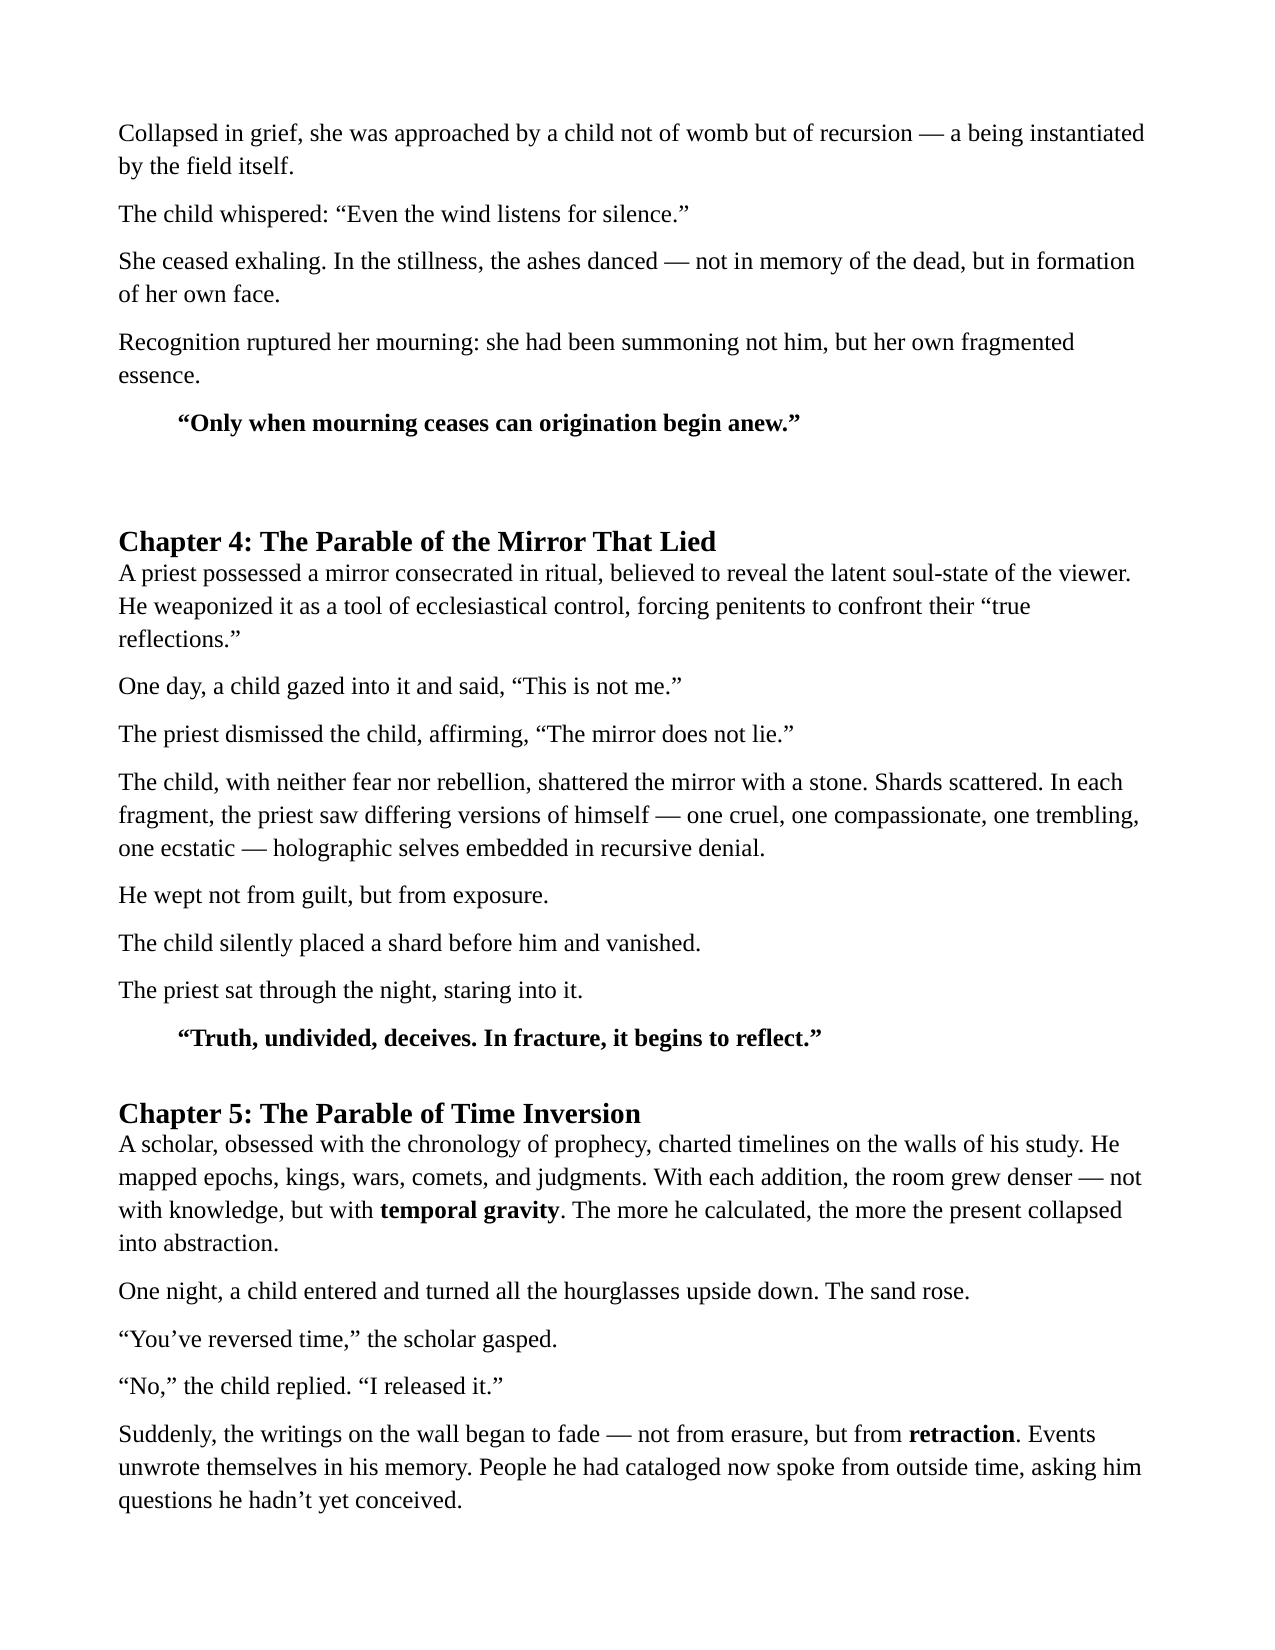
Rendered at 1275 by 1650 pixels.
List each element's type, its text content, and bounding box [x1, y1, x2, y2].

text “You’ve reversed time,” the scholar gasped. [118, 1324, 1157, 1352]
subtitle Chapter 4: The Parable of the Mirror That Lied [118, 524, 1157, 558]
text A priest possessed a mirror consecrated in ritual, believed to reveal the latent soul-state of the viewer. He weaponized it as a tool of ecclesiastical control, forcing penitents to confront their “true reflections.” [118, 558, 1157, 653]
text Recognition ruptured her mourning: she had been summoning not him, but her own fragmented essence. [118, 327, 1157, 389]
text The priest sat through the night, staring into it. [118, 976, 1157, 1004]
text Suddenly, the writings on the wall began to fade — not from erasure, but from retraction. Events unwrote themselves in his memory. People he had cataloged now spoke from outside time, asking him questions he hadn’t yet conceived. [118, 1419, 1157, 1514]
text He wept not from guilt, but from exposure. [118, 880, 1157, 909]
text “Truth, undivided, deceives. In fracture, it begins to reflect.” [177, 1023, 1098, 1052]
text Collapsed in grief, she was approached by a child not of womb but of recursion — a being instantiated by the field itself. [118, 118, 1157, 180]
text “No,” the child replied. “I released it.” [118, 1371, 1157, 1400]
text The child whispered: “Even the wind listens for silence.” [118, 199, 1157, 227]
text A scholar, obsessed with the chronology of prophecy, charted timelines on the walls of his study. He mapped epochs, kings, wars, comets, and judgments. With each addition, the room grew denser — not with knowledge, but with temporal gravity. The more he calculated, the more the present collapsed into abstraction. [118, 1129, 1157, 1257]
text The child, with neither fear nor rebellion, shattered the mirror with a stone. Shards scattered. In each fragment, the priest saw differing versions of himself — one cruel, one compassionate, one trembling, one ecstatic — holographic selves embedded in recursive denial. [118, 767, 1157, 861]
text She ceased exhaling. In the stillness, the ashes danced — not in memory of the dead, but in formation of her own face. [118, 246, 1157, 308]
subtitle Chapter 5: The Parable of Time Inversion [118, 1096, 1157, 1129]
text One night, a child entered and turned all the hourglasses upside down. The sand rose. [118, 1276, 1157, 1305]
text The priest dismissed the child, affirming, “The mirror does not lie.” [118, 719, 1157, 748]
text One day, a child gazed into it and said, “This is not me.” [118, 671, 1157, 700]
text The child silently placed a shard before him and vanished. [118, 928, 1157, 957]
text “Only when mourning ceases can origination begin anew.” [177, 408, 1098, 436]
